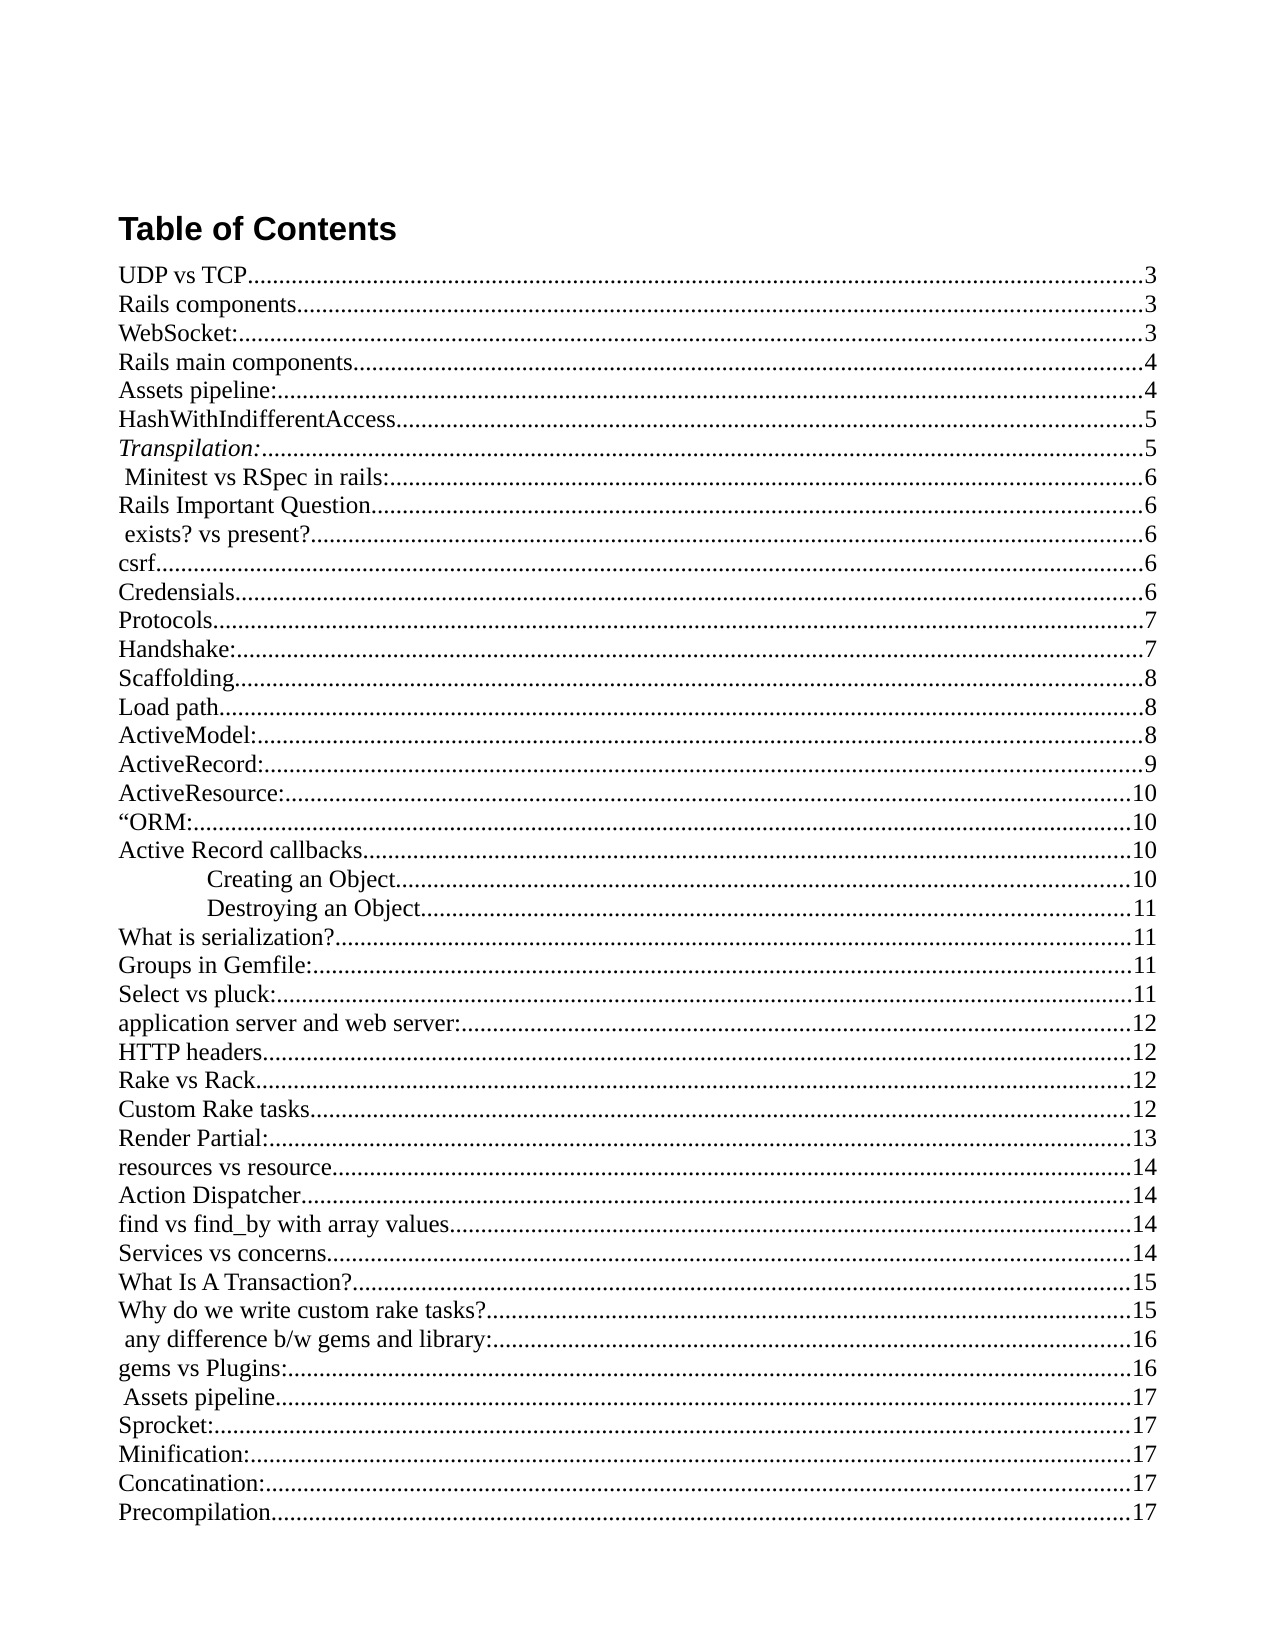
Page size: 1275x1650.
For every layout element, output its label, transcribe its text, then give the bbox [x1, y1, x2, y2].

text Rails components 3 [118, 289, 1157, 318]
text ActiveModel: 8 [118, 720, 1157, 749]
text Scaffolding 8 [118, 663, 1157, 692]
text application server and web server: 12 [118, 1008, 1157, 1037]
text Minitest vs RSpec in rails: 6 [118, 462, 1157, 490]
text UDP vs TCP 3 [118, 260, 1157, 289]
text Handshake: 7 [118, 634, 1157, 663]
text What Is A Transaction? 15 [118, 1267, 1157, 1295]
text csrf 6 [118, 548, 1157, 577]
text Precompilation 17 [118, 1497, 1157, 1525]
text Minification: 17 [118, 1439, 1157, 1468]
subtitle Table of Contents [118, 209, 1157, 248]
text What is serialization? 11 [118, 922, 1157, 950]
text resources vs resource 14 [118, 1152, 1157, 1180]
text Assets pipeline: 4 [118, 375, 1157, 404]
text Concatination: 17 [118, 1468, 1157, 1497]
text Action Dispatcher 14 [118, 1180, 1157, 1209]
text Protocols 7 [118, 605, 1157, 634]
text HashWithIndifferentAccess 5 [118, 404, 1157, 433]
text Sprocket: 17 [118, 1410, 1157, 1439]
text Groups in Gemfile: 11 [118, 950, 1157, 979]
text Credensials 6 [118, 577, 1157, 605]
text Why do we write custom rake tasks? 15 [118, 1295, 1157, 1324]
text “ORM: 10 [118, 807, 1157, 835]
text any difference b/w gems and library: 16 [118, 1324, 1157, 1353]
text Destroying an Object 11 [207, 893, 1157, 922]
text Assets pipeline 17 [118, 1382, 1157, 1410]
text Rake vs Rack 12 [118, 1065, 1157, 1094]
text Rails main components 4 [118, 347, 1157, 375]
text ActiveRecord: 9 [118, 749, 1157, 778]
text ActiveResource: 10 [118, 778, 1157, 807]
text Services vs concerns 14 [118, 1238, 1157, 1267]
text find vs find_by with array values 14 [118, 1209, 1157, 1238]
text HTTP headers 12 [118, 1037, 1157, 1065]
text Rails Important Question 6 [118, 490, 1157, 519]
text Transpilation: 5 [118, 433, 1157, 462]
text gems vs Plugins: 16 [118, 1353, 1157, 1382]
text Creating an Object 10 [207, 864, 1157, 893]
text Render Partial: 13 [118, 1123, 1157, 1152]
text Select vs pluck: 11 [118, 979, 1157, 1008]
text exists? vs present? 6 [118, 519, 1157, 548]
text Active Record callbacks 10 [118, 835, 1157, 864]
text Custom Rake tasks 12 [118, 1094, 1157, 1123]
text WebSocket: 3 [118, 318, 1157, 347]
text Load path 8 [118, 692, 1157, 720]
